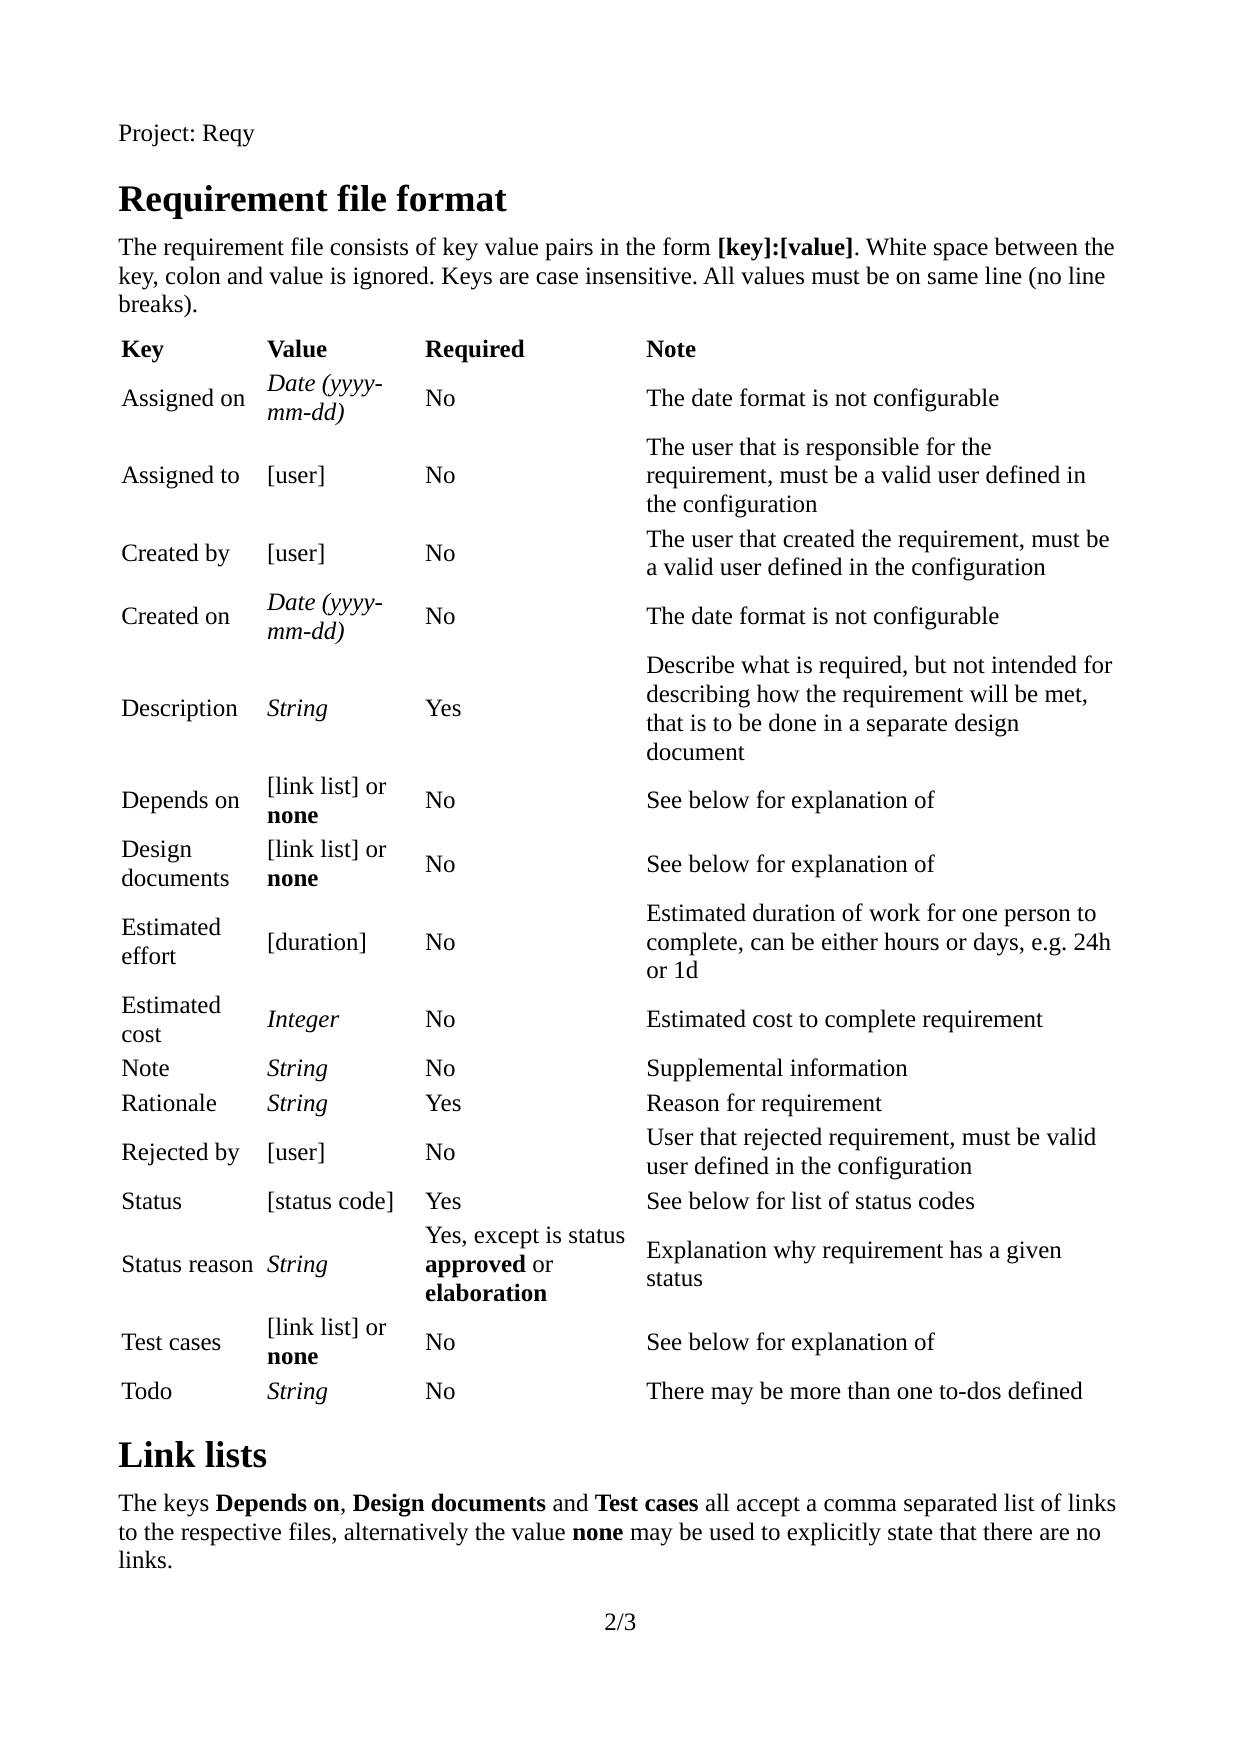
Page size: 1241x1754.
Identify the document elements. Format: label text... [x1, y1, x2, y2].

text The requirement file consists of key value pairs in the form [key]:[value]. White space between the key, colon and value is ignored. Keys are case insensitive. All values must be on same line (no line breaks). [118, 232, 1122, 318]
table_cell Test cases [118, 1310, 264, 1373]
table_cell Design documents [118, 832, 264, 895]
table_cell No [422, 1050, 643, 1085]
table_header Value [264, 331, 422, 365]
table_cell Reason for requirement [643, 1085, 1122, 1119]
table_cell [link list] or none [264, 1310, 422, 1373]
table_cell Yes [422, 1085, 643, 1119]
table_cell Created on [118, 584, 264, 647]
table_cell Estimated duration of work for one person to complete, can be either hours or days, e.g. 24h or 1d [643, 895, 1122, 987]
table_cell Assigned to [118, 429, 264, 521]
table_cell Estimated effort [118, 895, 264, 987]
text The keys Depends on, Design documents and Test cases all accept a comma separated list of links to the respective files, alternatively the value none may be used to explicitly state that there are no links. [118, 1488, 1122, 1574]
table_cell Status reason [118, 1218, 264, 1309]
table_cell No [422, 1310, 643, 1373]
table_cell No [422, 895, 643, 987]
table_cell [link list] or none [264, 832, 422, 895]
table_cell String [264, 1373, 422, 1407]
table_cell [duration] [264, 895, 422, 987]
table_cell The user that created the requirement, must be a valid user defined in the configuration [643, 521, 1122, 584]
subtitle Requirement file format [118, 176, 1122, 219]
table_cell [user] [264, 1120, 422, 1183]
table_cell No [422, 429, 643, 521]
table_cell Assigned on [118, 365, 264, 429]
table_cell [user] [264, 521, 422, 584]
table_cell No [422, 832, 643, 895]
table_cell Integer [264, 987, 422, 1050]
table_cell Estimated cost to complete requirement [643, 987, 1122, 1050]
table_cell Estimated cost [118, 987, 264, 1050]
table_cell Describe what is required, but not intended for describing how the requirement will be met, that is to be done in a separate design document [643, 648, 1122, 768]
table_cell Yes [422, 1183, 643, 1217]
table_cell [user] [264, 429, 422, 521]
table_cell Status [118, 1183, 264, 1217]
table_cell The date format is not configurable [643, 584, 1122, 647]
table_header Note [643, 331, 1122, 365]
table_cell Depends on [118, 768, 264, 832]
table_cell User that rejected requirement, must be valid user defined in the configuration [643, 1120, 1122, 1183]
table_cell No [422, 1373, 643, 1407]
table_cell String [264, 1218, 422, 1309]
table_cell Description [118, 648, 264, 768]
table_cell Date (yyyy-mm-dd) [264, 584, 422, 647]
table_cell Explanation why requirement has a given status [643, 1218, 1122, 1309]
table_cell Todo [118, 1373, 264, 1407]
table_cell Rationale [118, 1085, 264, 1119]
table_cell Yes, except is status approved or elaboration [422, 1218, 643, 1309]
table_cell [status code] [264, 1183, 422, 1217]
table_cell See below for explanation of [643, 1310, 1122, 1373]
table_cell Created by [118, 521, 264, 584]
table_cell No [422, 365, 643, 429]
subtitle Link lists [118, 1432, 1122, 1476]
table_cell No [422, 584, 643, 647]
table_cell Rejected by [118, 1120, 264, 1183]
table_cell String [264, 1085, 422, 1119]
table_cell Note [118, 1050, 264, 1085]
table_cell See below for list of status codes [643, 1183, 1122, 1217]
table_cell No [422, 768, 643, 832]
table_cell There may be more than one to-dos defined [643, 1373, 1122, 1407]
table_cell String [264, 648, 422, 768]
table_cell [link list] or none [264, 768, 422, 832]
table_cell Yes [422, 648, 643, 768]
table_cell No [422, 987, 643, 1050]
table_header Key [118, 331, 264, 365]
table_cell See below for explanation of [643, 832, 1122, 895]
table_cell Date (yyyy-mm-dd) [264, 365, 422, 429]
table_cell String [264, 1050, 422, 1085]
table_cell Supplemental information [643, 1050, 1122, 1085]
table_cell The date format is not configurable [643, 365, 1122, 429]
table_cell No [422, 521, 643, 584]
table_cell The user that is responsible for the requirement, must be a valid user defined in the configuration [643, 429, 1122, 521]
table_cell See below for explanation of [643, 768, 1122, 832]
table_header Required [422, 331, 643, 365]
table_cell No [422, 1120, 643, 1183]
